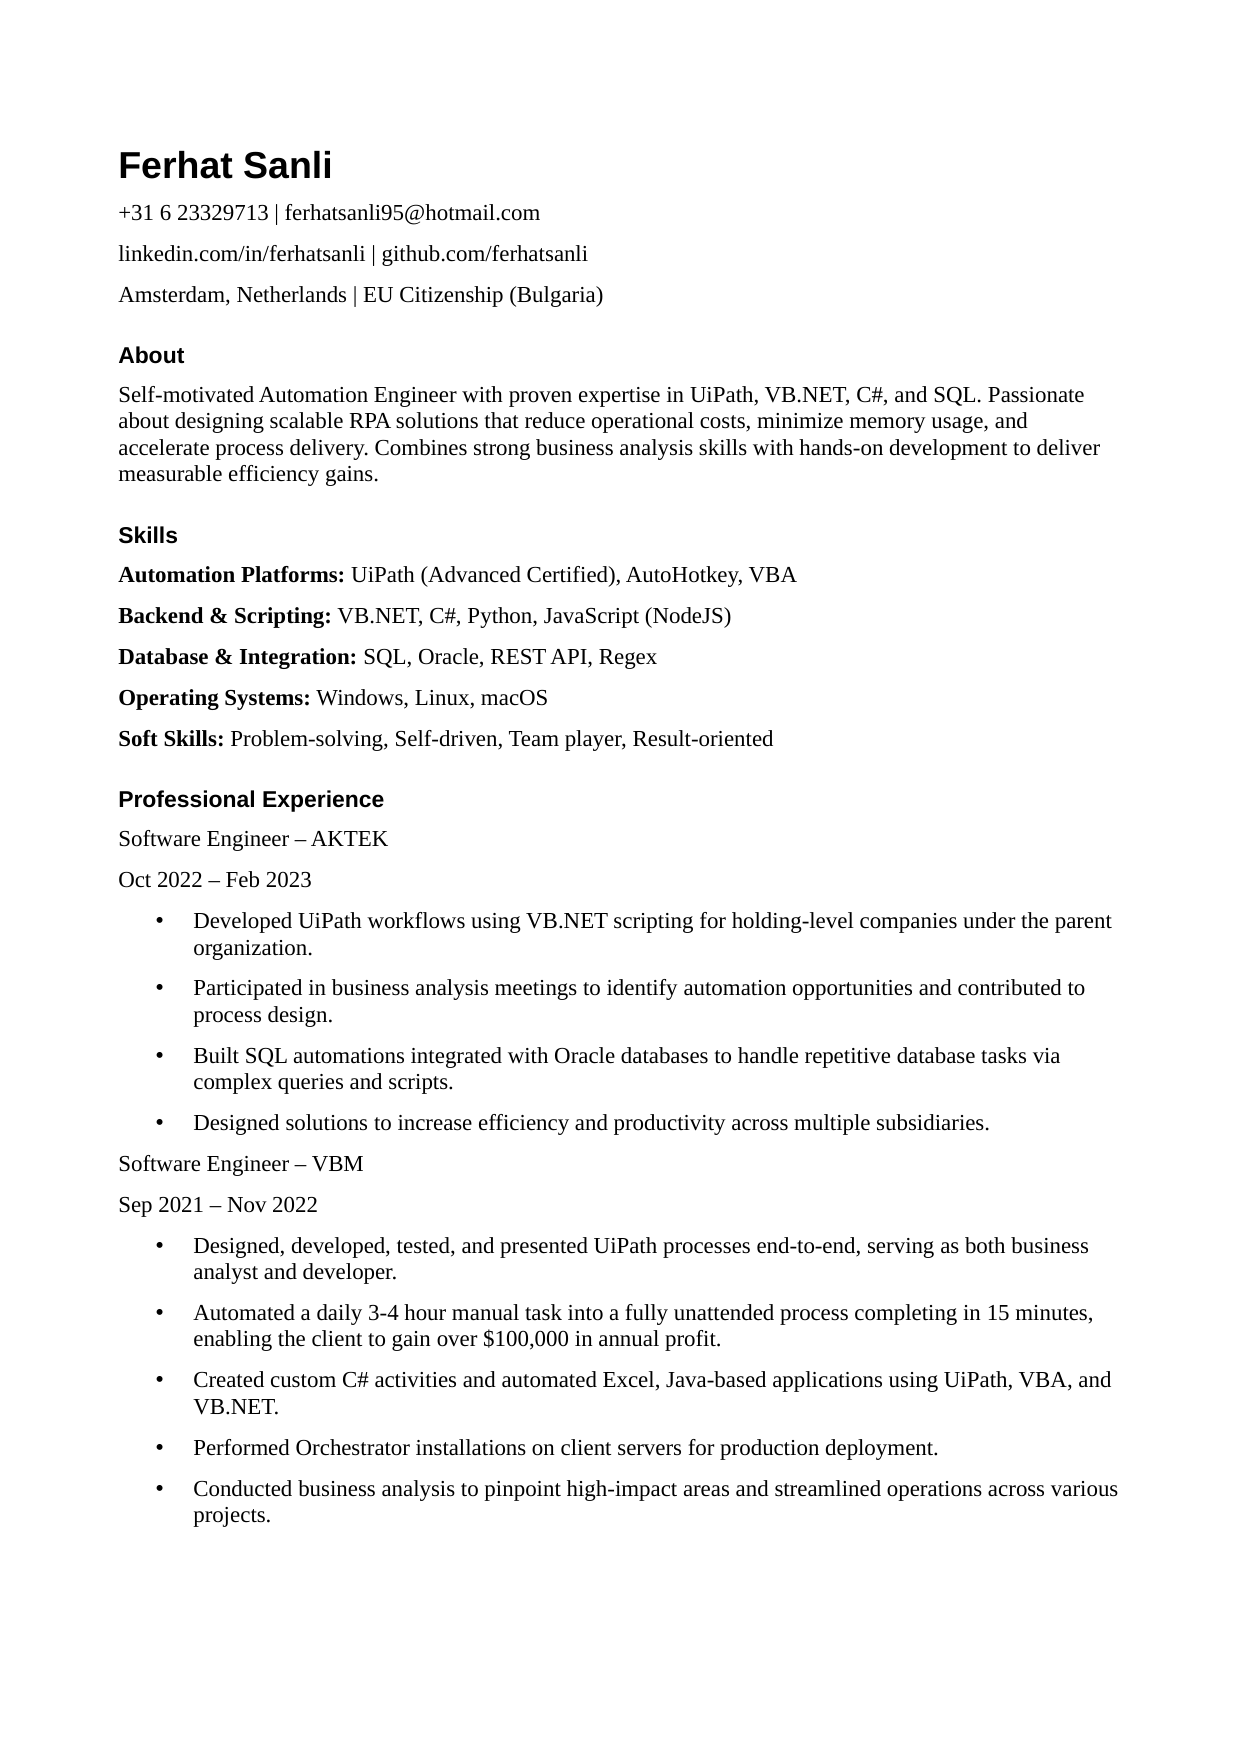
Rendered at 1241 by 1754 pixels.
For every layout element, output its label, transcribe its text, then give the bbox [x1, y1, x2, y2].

text Sep 2021 – Nov 2022 [118, 1191, 1122, 1217]
text linkedin.com/in/ferhatsanli | github.com/ferhatsanli [118, 240, 1122, 266]
text Software Engineer – VBM [118, 1150, 1122, 1176]
text Soft Skills: Problem-solving, Self-driven, Team player, Result-oriented [118, 725, 1122, 751]
text Amsterdam, Netherlands | EU Citizenship (Bulgaria) [118, 281, 1122, 307]
list Performed Orchestrator installations on client servers for production deployment. [156, 1434, 1122, 1460]
subtitle Professional Experience [118, 786, 1122, 813]
text Oct 2022 – Feb 2023 [118, 866, 1122, 893]
subtitle About [118, 342, 1122, 369]
list Automated a daily 3-4 hour manual task into a fully unattended process completing in 15 minutes, enabling the client to gain over $100,000 in annual profit. [156, 1299, 1122, 1352]
list Designed solutions to increase efficiency and productivity across multiple subsidiaries. [156, 1109, 1122, 1135]
text Backend & Scripting: VB.NET, C#, Python, JavaScript (NodeJS) [118, 602, 1122, 628]
list Conducted business analysis to pinpoint high-impact areas and streamlined operations across various projects. [156, 1475, 1122, 1527]
subtitle Ferhat Sanli [118, 143, 1122, 186]
text Self-motivated Automation Engineer with proven expertise in UiPath, VB.NET, C#, and SQL. Passionate about designing scalable RPA solutions that reduce operational costs, minimize memory usage, and accelerate process delivery. Combines strong business analysis skills with hands-on development to deliver measurable efficiency gains. [118, 381, 1122, 487]
text Operating Systems: Windows, Linux, macOS [118, 684, 1122, 710]
list Created custom C# activities and automated Excel, Java-based applications using UiPath, VBA, and VB.NET. [156, 1366, 1122, 1419]
text +31 6 23329713 | ferhatsanli95@hotmail.com [118, 199, 1122, 225]
list Built SQL automations integrated with Oracle databases to handle repetitive database tasks via complex queries and scripts. [156, 1042, 1122, 1094]
text Software Engineer – AKTEK [118, 825, 1122, 852]
list Participated in business analysis meetings to identify automation opportunities and contributed to process design. [156, 974, 1122, 1027]
text Automation Platforms: UiPath (Advanced Certified), AutoHotkey, VBA [118, 561, 1122, 587]
list Developed UiPath workflows using VB.NET scripting for holding-level companies under the parent organization. [156, 907, 1122, 960]
list Designed, developed, tested, and presented UiPath processes end-to-end, serving as both business analyst and developer. [156, 1232, 1122, 1284]
subtitle Skills [118, 522, 1122, 548]
text Database & Integration: SQL, Oracle, REST API, Regex [118, 643, 1122, 669]
